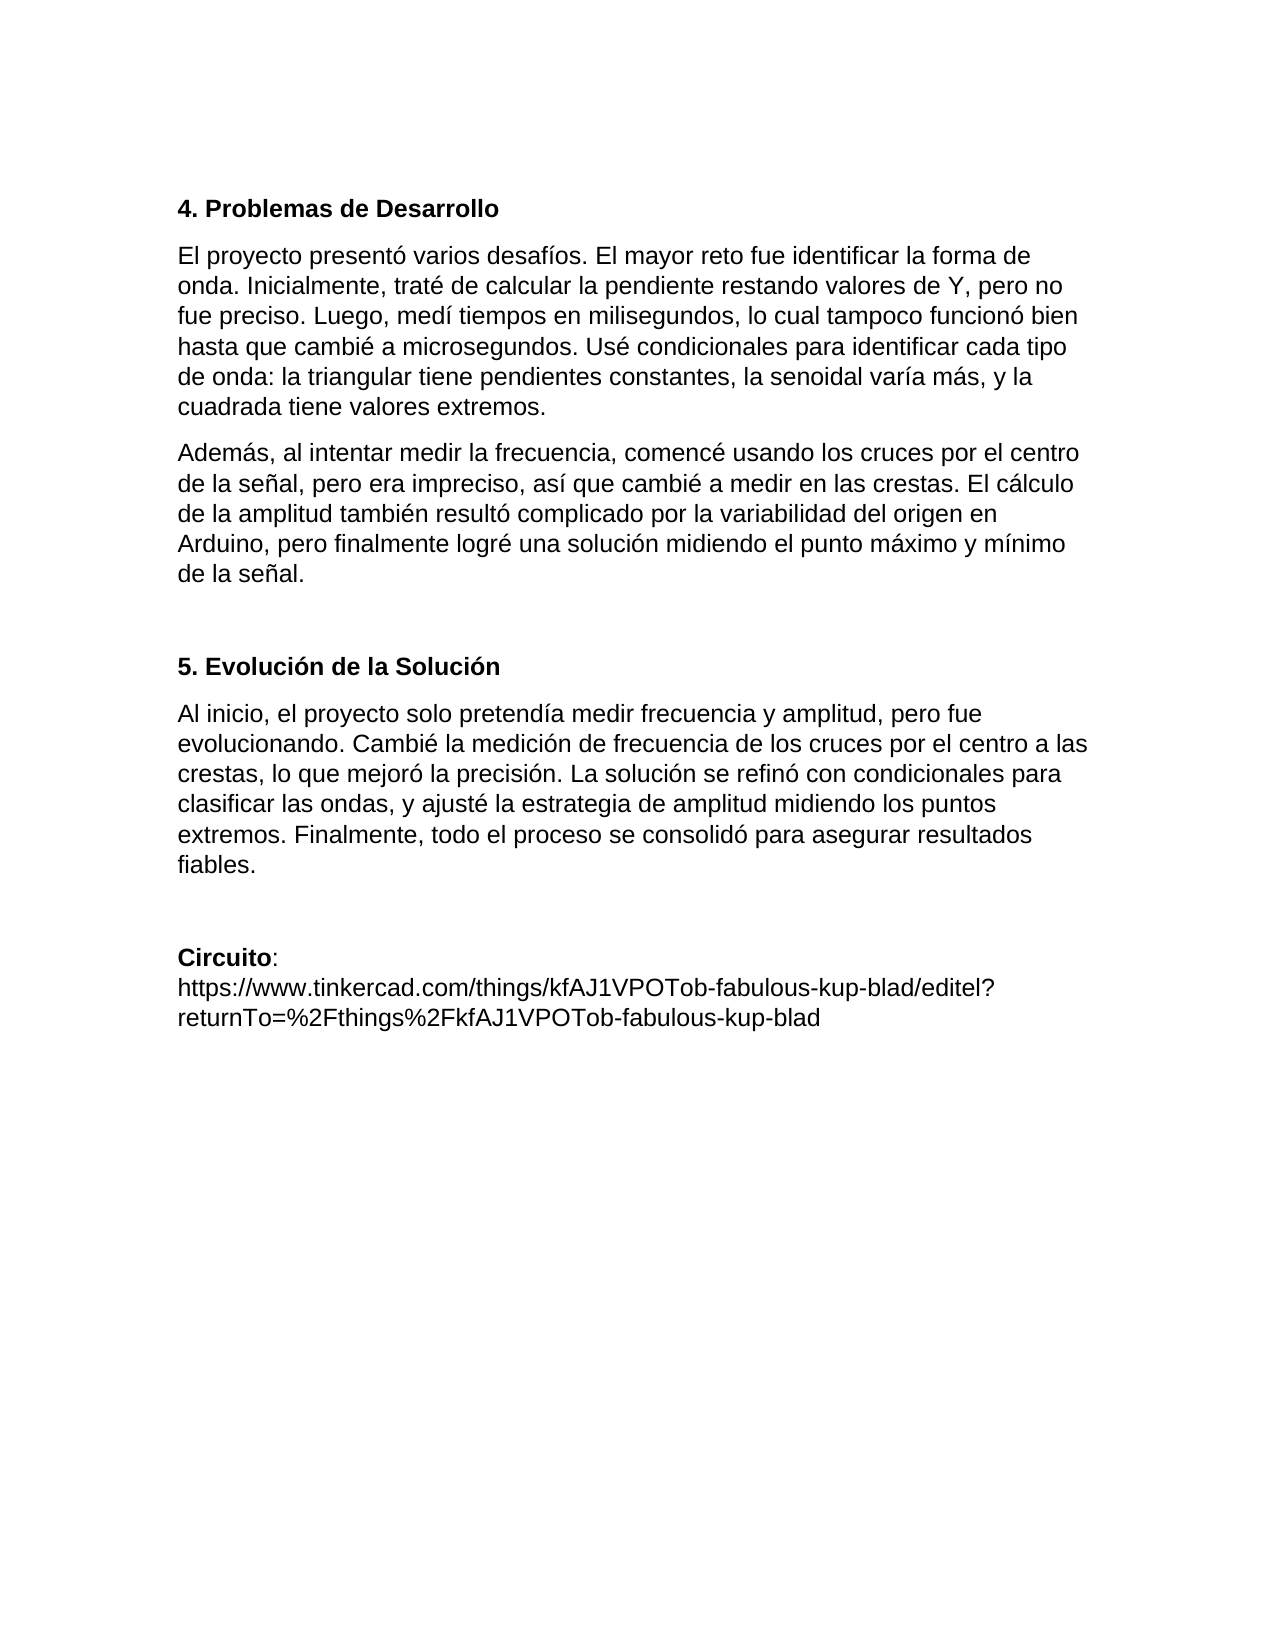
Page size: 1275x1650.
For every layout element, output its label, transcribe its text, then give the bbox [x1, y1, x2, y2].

text Al inicio, el proyecto solo pretendía medir frecuencia y amplitud, pero fue evolucionando. Cambié la medición de frecuencia de los cruces por el centro a las crestas, lo que mejoró la precisión. La solución se refinó con condicionales para clasificar las ondas, y ajusté la estrategia de amplitud midiendo los puntos extremos. Finalmente, todo el proceso se consolidó para asegurar resultados fiables. [177, 699, 1098, 878]
text El proyecto presentó varios desafíos. El mayor reto fue identificar la forma de onda. Inicialmente, traté de calcular la pendiente restando valores de Y, pero no fue preciso. Luego, medí tiempos en milisegundos, lo cual tampoco funcionó bien hasta que cambié a microsegundos. Usé condicionales para identificar cada tipo de onda: la triangular tiene pendientes constantes, la senoidal varía más, y la cuadrada tiene valores extremos. [177, 241, 1098, 420]
text 5. Evolución de la Solución [177, 652, 1098, 681]
text Además, al intentar medir la frecuencia, comencé usando los cruces por el centro de la señal, pero era impreciso, así que cambié a medir en las crestas. El cálculo de la amplitud también resultó complicado por la variabilidad del origen en Arduino, pero finalmente logré una solución midiendo el punto máximo y mínimo de la señal. [177, 438, 1098, 588]
text 4. Problemas de Desarrollo [177, 194, 1098, 223]
text Circuito: https://www.tinkercad.com/things/kfAJ1VPOTob-fabulous-kup-blad/editel?returnTo=%2Fthings%2FkfAJ1VPOTob-fabulous-kup-blad [177, 943, 1098, 1032]
